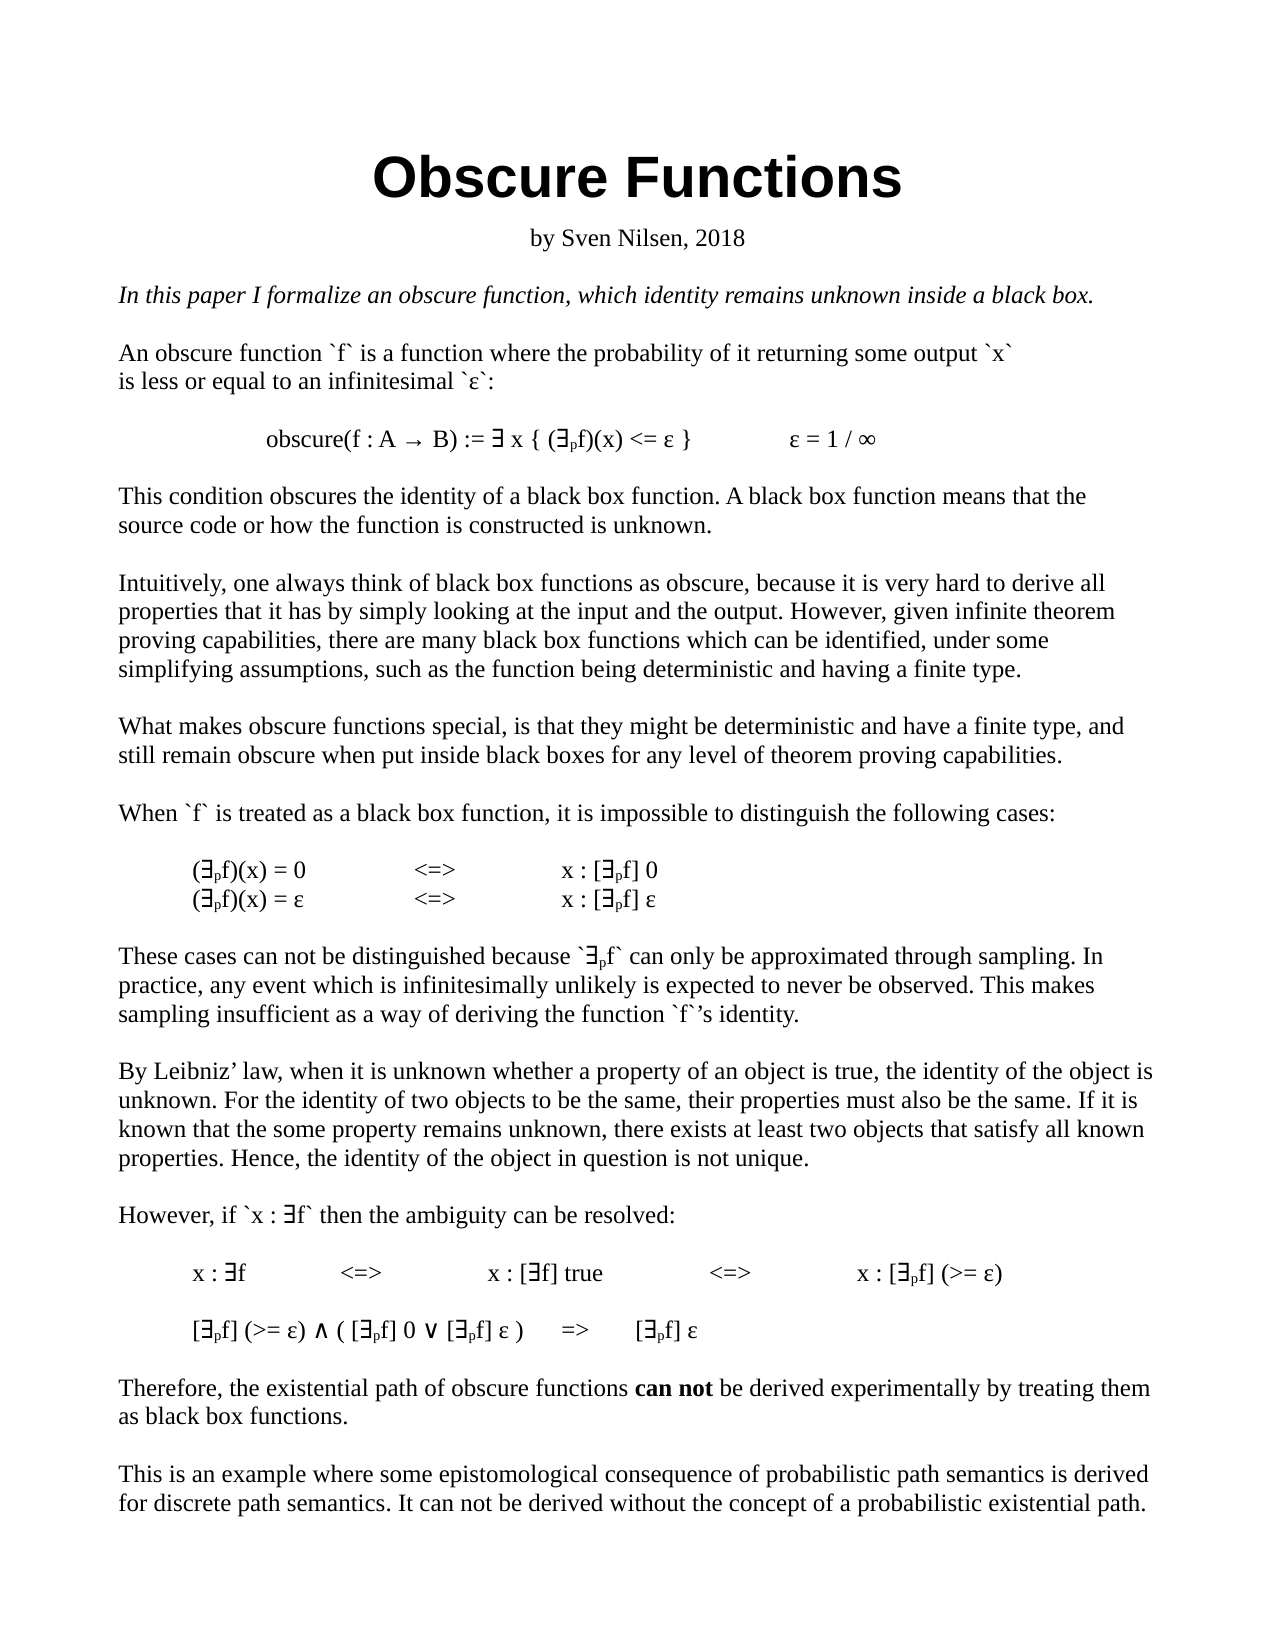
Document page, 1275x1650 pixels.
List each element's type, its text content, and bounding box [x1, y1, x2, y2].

text x : ∃f <=> x : [∃f] true <=> x : [∃pf] (>= ε) [118, 1258, 1157, 1286]
text Intuitively, one always think of black box functions as obscure, because it is very hard to derive all properties that it has by simply looking at the input and the output. However, given infinite theorem proving capabilities, there are many black box functions which can be identified, under some simplifying assumptions, such as the function being deterministic and having a finite type. [118, 568, 1157, 683]
text Therefore, the existential path of obscure functions can not be derived experimentally by treating them as black box functions. [118, 1373, 1157, 1430]
text When `f` is treated as a black box function, it is impossible to distinguish the following cases: [118, 798, 1157, 826]
text (∃pf)(x) = 0 <=> x : [∃pf] 0 [118, 855, 1157, 884]
text obscure(f : A → B) := ∃ x { (∃pf)(x) <= ε } ε = 1 / ∞ [118, 424, 1157, 453]
text This is an example where some epistomological consequence of probabilistic path semantics is derived for discrete path semantics. It can not be derived without the concept of a probabilistic existential path. [118, 1459, 1157, 1516]
text (∃pf)(x) = ε <=> x : [∃pf] ε [118, 884, 1157, 913]
text [∃pf] (>= ε) ∧ ( [∃pf] 0 ∨ [∃pf] ε ) => [∃pf] ε [118, 1315, 1157, 1344]
text These cases can not be distinguished because `∃pf` can only be approximated through sampling. In practice, any event which is infinitesimally unlikely is expected to never be observed. This makes sampling insufficient as a way of deriving the function `f`’s identity. [118, 941, 1157, 1028]
text However, if `x : ∃f` then the ambiguity can be resolved: [118, 1200, 1157, 1229]
text By Leibniz’ law, when it is unknown whether a property of an object is true, the identity of the object is unknown. For the identity of two objects to be the same, their properties must also be the same. If it is known that the some property remains unknown, there exists at least two objects that satisfy all known properties. Hence, the identity of the object in question is not unique. [118, 1056, 1157, 1171]
text by Sven Nilsen, 2018 [118, 223, 1157, 251]
text In this paper I formalize an obscure function, which identity remains unknown inside a black box. [118, 280, 1157, 309]
text This condition obscures the identity of a black box function. A black box function means that the source code or how the function is constructed is unknown. [118, 481, 1157, 539]
title Obscure Functions [118, 143, 1157, 210]
text An obscure function `f` is a function where the probability of it returning some output `x` is less or equal to an infinitesimal `ε`: [118, 338, 1157, 395]
text What makes obscure functions special, is that they might be deterministic and have a finite type, and still remain obscure when put inside black boxes for any level of theorem proving capabilities. [118, 711, 1157, 769]
